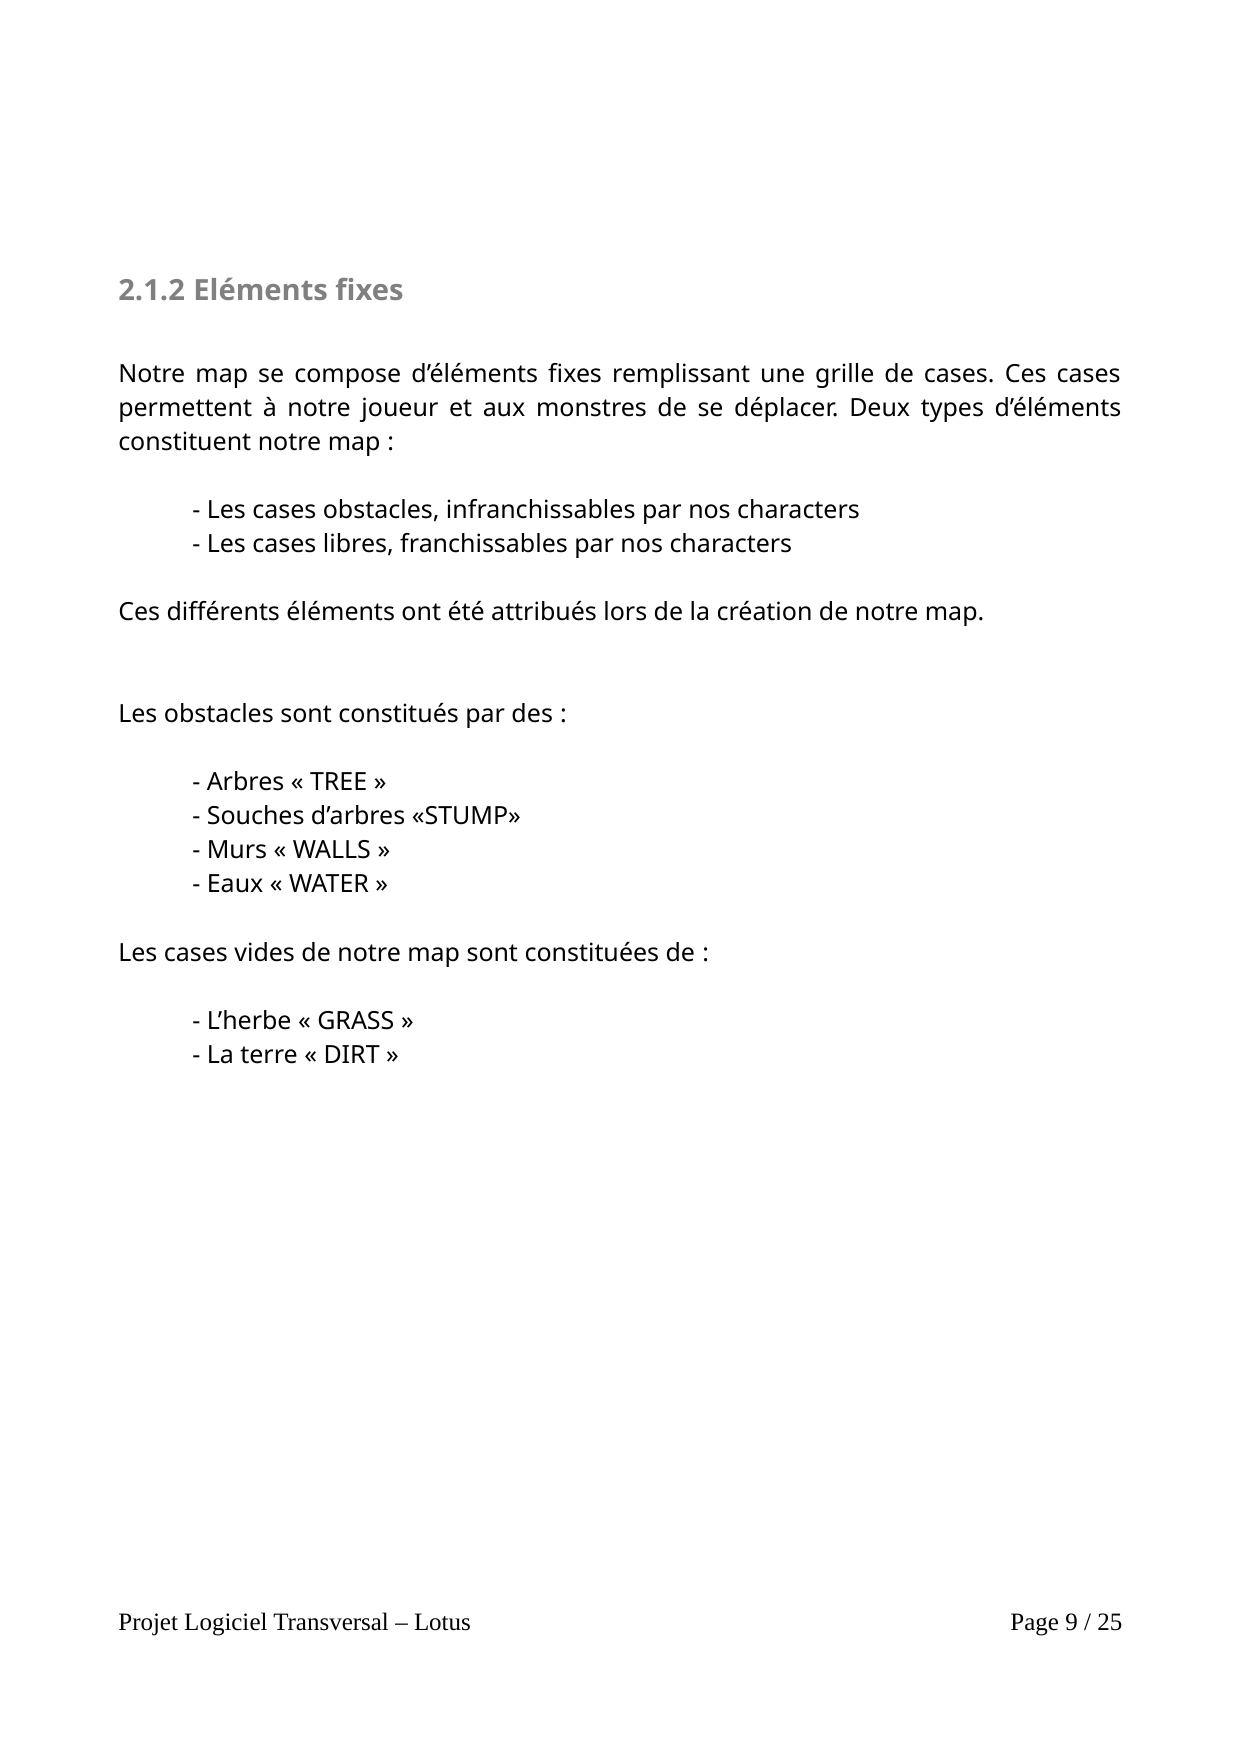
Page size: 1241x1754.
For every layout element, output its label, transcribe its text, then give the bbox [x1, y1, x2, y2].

text - Arbres « TREE » [118, 764, 1122, 798]
text - L’herbe « GRASS » [118, 1002, 1122, 1036]
subtitle Eléments fixes [118, 269, 1122, 309]
text - Les cases libres, franchissables par nos characters [118, 526, 1122, 559]
text - Les cases obstacles, infranchissables par nos characters [118, 491, 1122, 526]
text Les cases vides de notre map sont constituées de : [118, 934, 1122, 968]
text - Murs « WALLS » [118, 832, 1122, 866]
text Les obstacles sont constitués par des : [118, 696, 1122, 730]
text Ces différents éléments ont été attribués lors de la création de notre map. [118, 594, 1122, 628]
text - Eaux « WATER » [118, 866, 1122, 900]
text - Souches d’arbres «STUMP» [118, 798, 1122, 832]
text Notre map se compose d’éléments fixes remplissant une grille de cases. Ces cases permettent à notre joueur et aux monstres de se déplacer. Deux types d’éléments constituent notre map : [118, 355, 1122, 457]
text - La terre « DIRT » [118, 1036, 1122, 1071]
